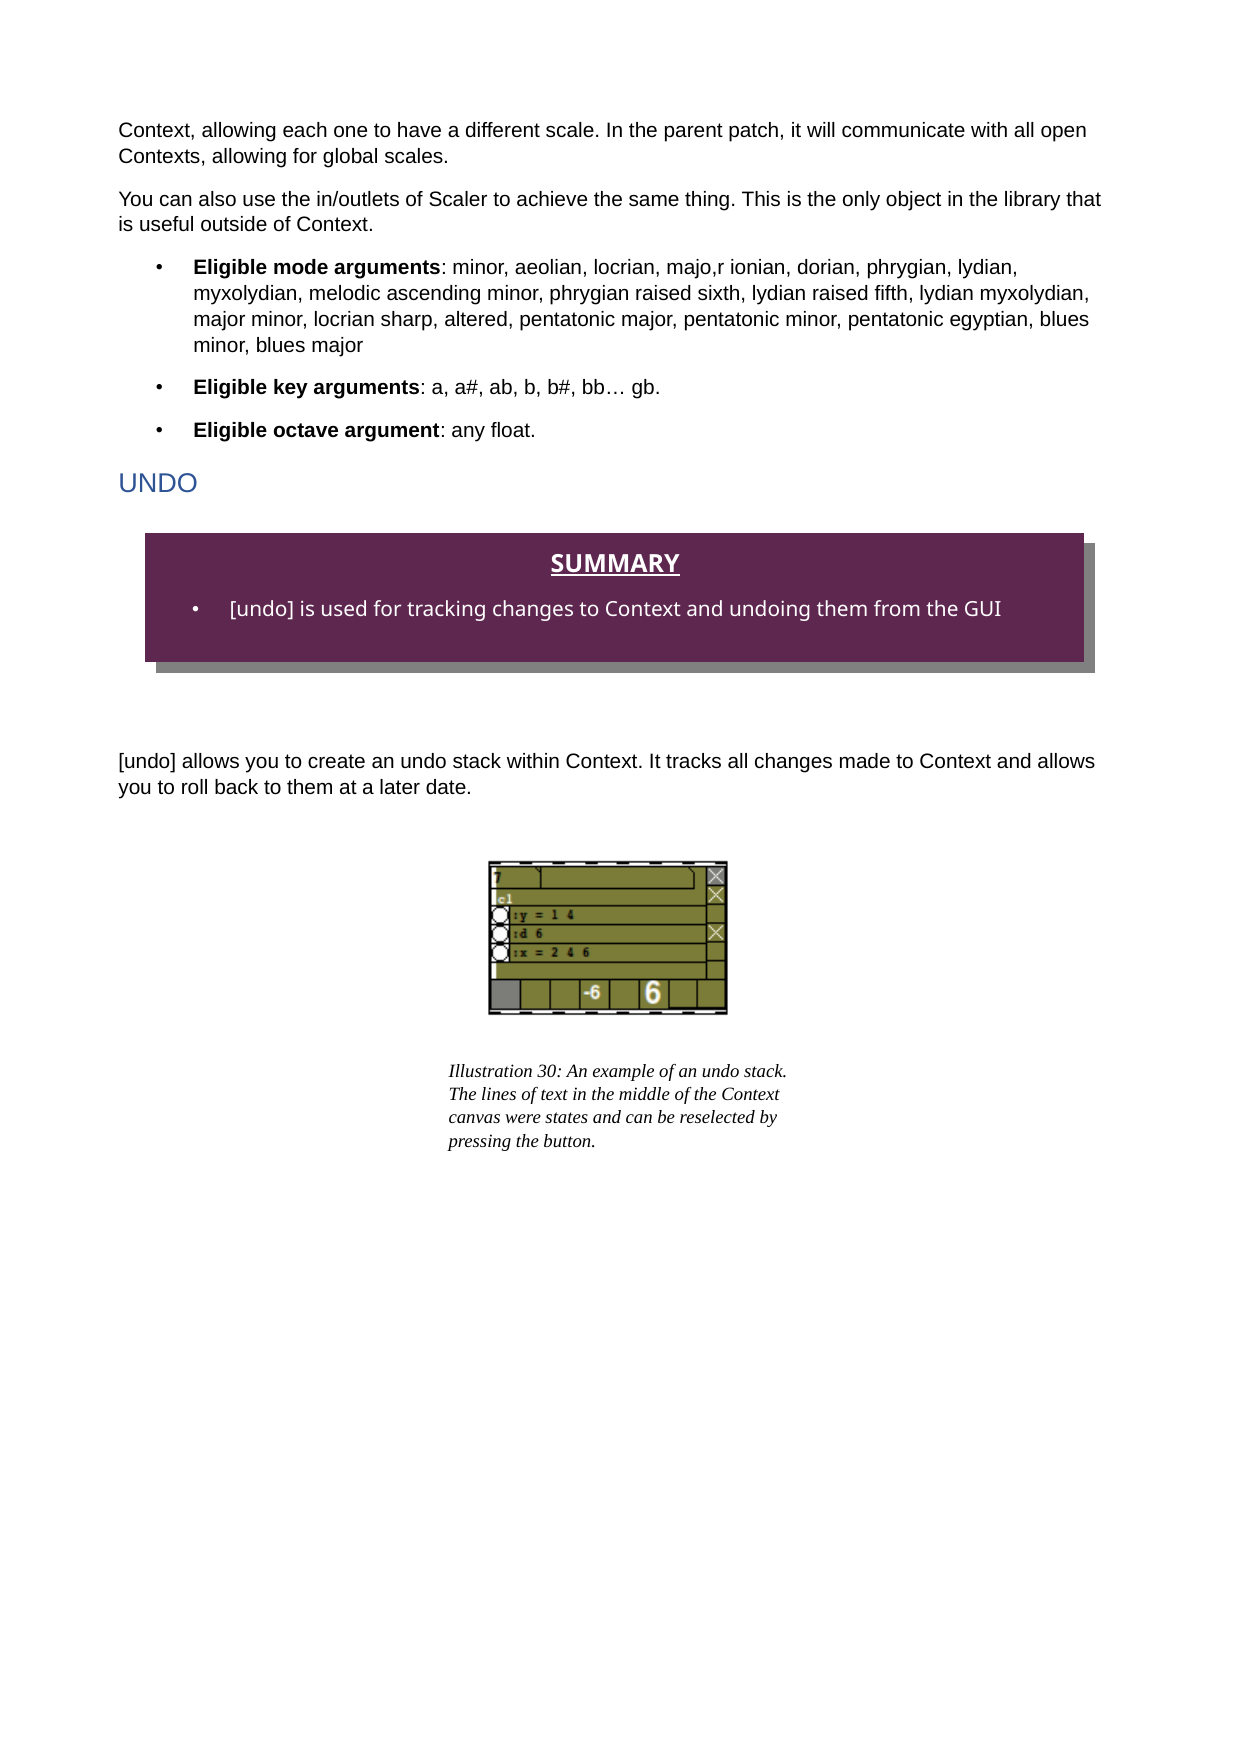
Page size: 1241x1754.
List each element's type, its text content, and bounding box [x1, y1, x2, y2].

list Eligible mode arguments: minor, aeolian, locrian, majo,r ionian, dorian, phrygian, lydian, myxolydian, melodic ascending minor, phrygian raised sixth, lydian raised fifth, lydian myxolydian, major minor, locrian sharp, altered, pentatonic major, pentatonic minor, pentatonic egyptian, blues minor, blues major [156, 255, 1122, 356]
text Illustration 30: An example of an undo stack. The lines of text in the middle of the Context canvas were states and can be reselected by pressing the button. [448, 1059, 792, 1151]
list Eligible octave argument: any float. [156, 417, 1122, 442]
list Eligible key arguments: a, a#, ab, b, b#, bb… gb. [156, 375, 1122, 399]
list [undo] is used for tracking changes to Context and undoing them from the GUI [192, 594, 1075, 623]
picture [448, 830, 792, 1059]
text Context, allowing each one to have a different scale. In the parent patch, it will communicate with all open Contexts, allowing for global scales. [118, 118, 1122, 168]
text You can also use the in/outlets of Scaler to achieve the same thing. This is the only object in the library that is useful outside of Context. [118, 186, 1122, 236]
text [undo] allows you to create an undo stack within Context. It tracks all changes made to Context and allows you to roll back to them at a later date. [118, 749, 1122, 799]
subtitle UNDO [118, 467, 1122, 498]
subtitle SUMMARY [154, 546, 1075, 580]
